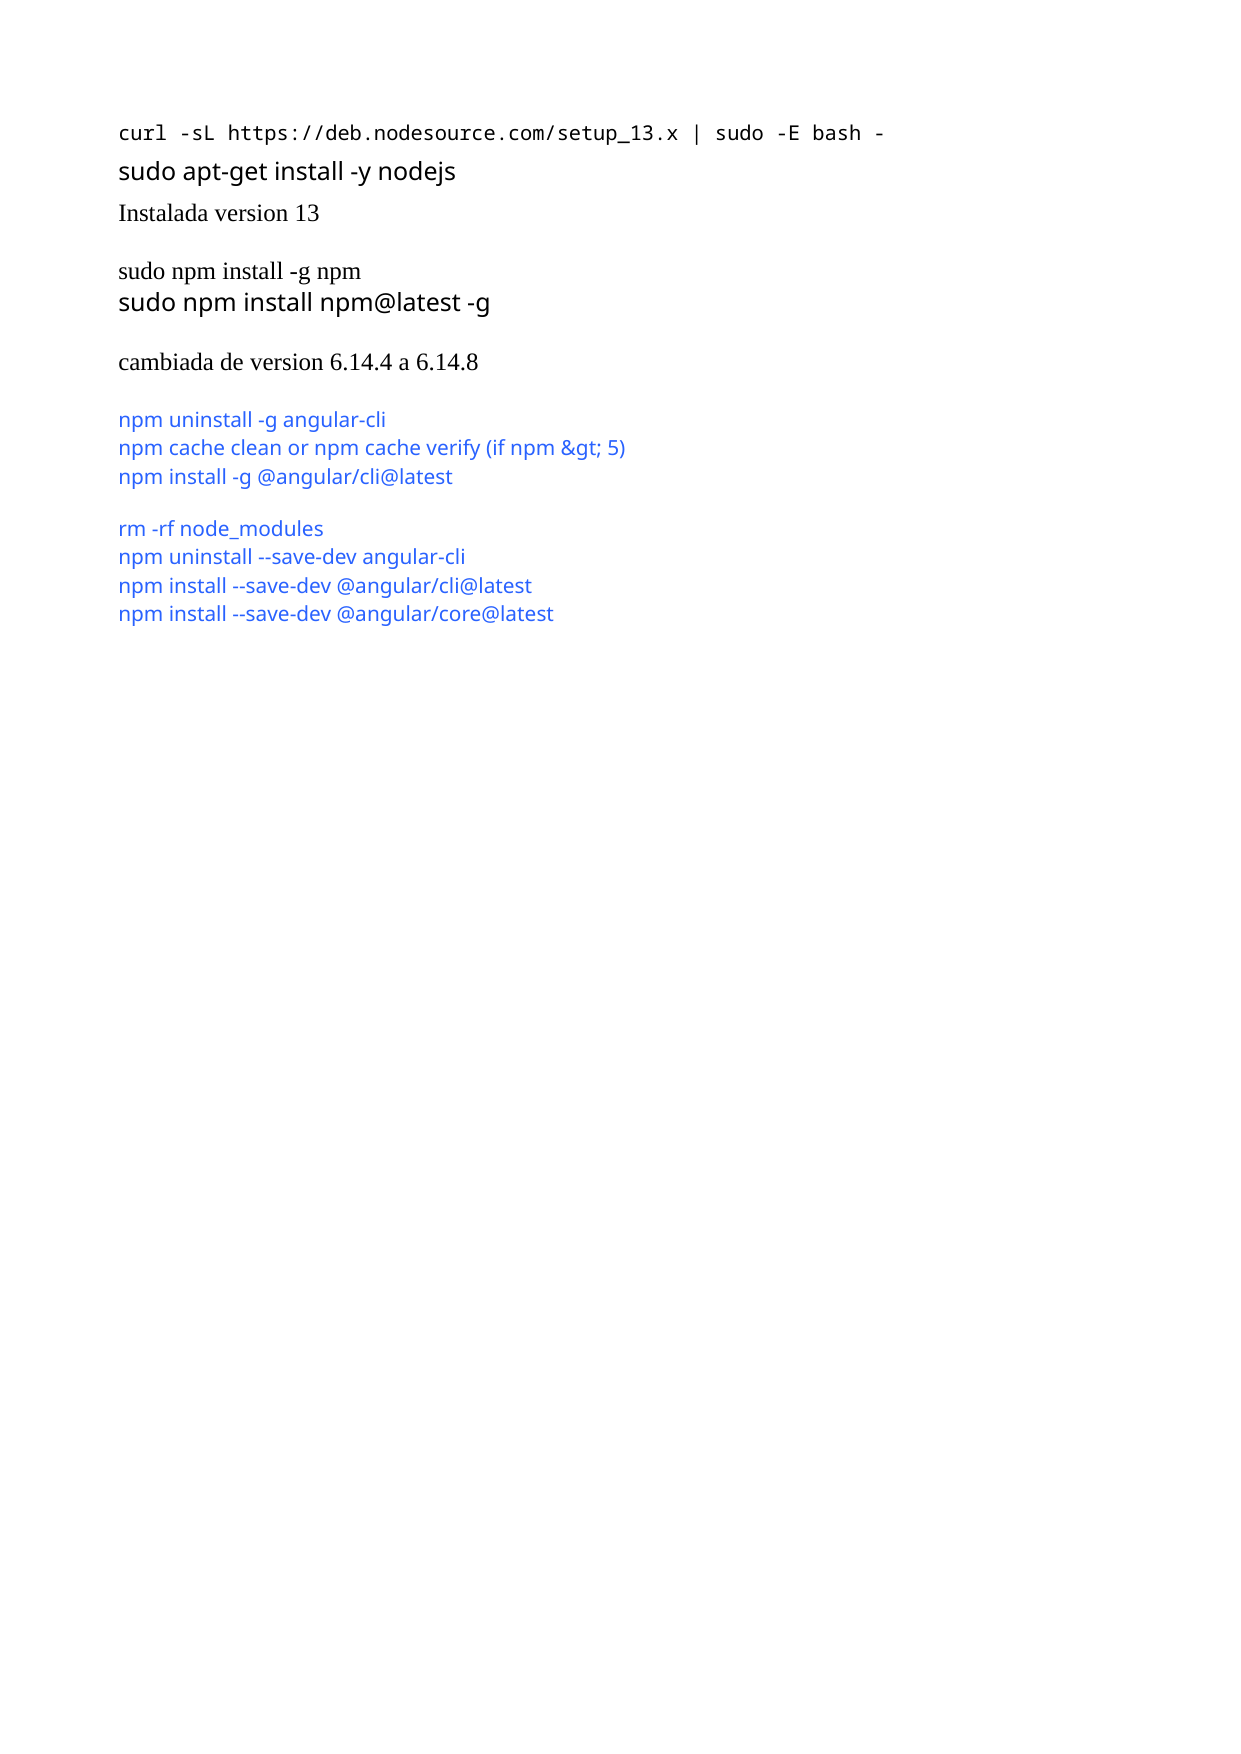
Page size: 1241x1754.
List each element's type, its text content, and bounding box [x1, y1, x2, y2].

text Instalada version 13 [118, 198, 1122, 227]
text sudo apt-get install -y nodejs [118, 154, 1122, 188]
text npm install --save-dev @angular/core@latest [118, 599, 1122, 628]
text sudo npm install npm@latest -g [118, 284, 1122, 319]
text sudo npm install -g npm [118, 256, 1122, 284]
text curl -sL https://deb.nodesource.com/setup_13.x | sudo -E bash - [118, 118, 1122, 146]
text cambiada de version 6.14.4 a 6.14.8 [118, 347, 1122, 376]
text rm -rf node_modules [118, 514, 1122, 542]
text npm install --save-dev @angular/cli@latest [118, 571, 1122, 599]
text npm uninstall -g angular-cli [118, 405, 1122, 433]
text npm uninstall --save-dev angular-cli [118, 542, 1122, 571]
text npm cache clean or npm cache verify (if npm &gt; 5) [118, 433, 1122, 462]
text npm install -g @angular/cli@latest [118, 462, 1122, 490]
